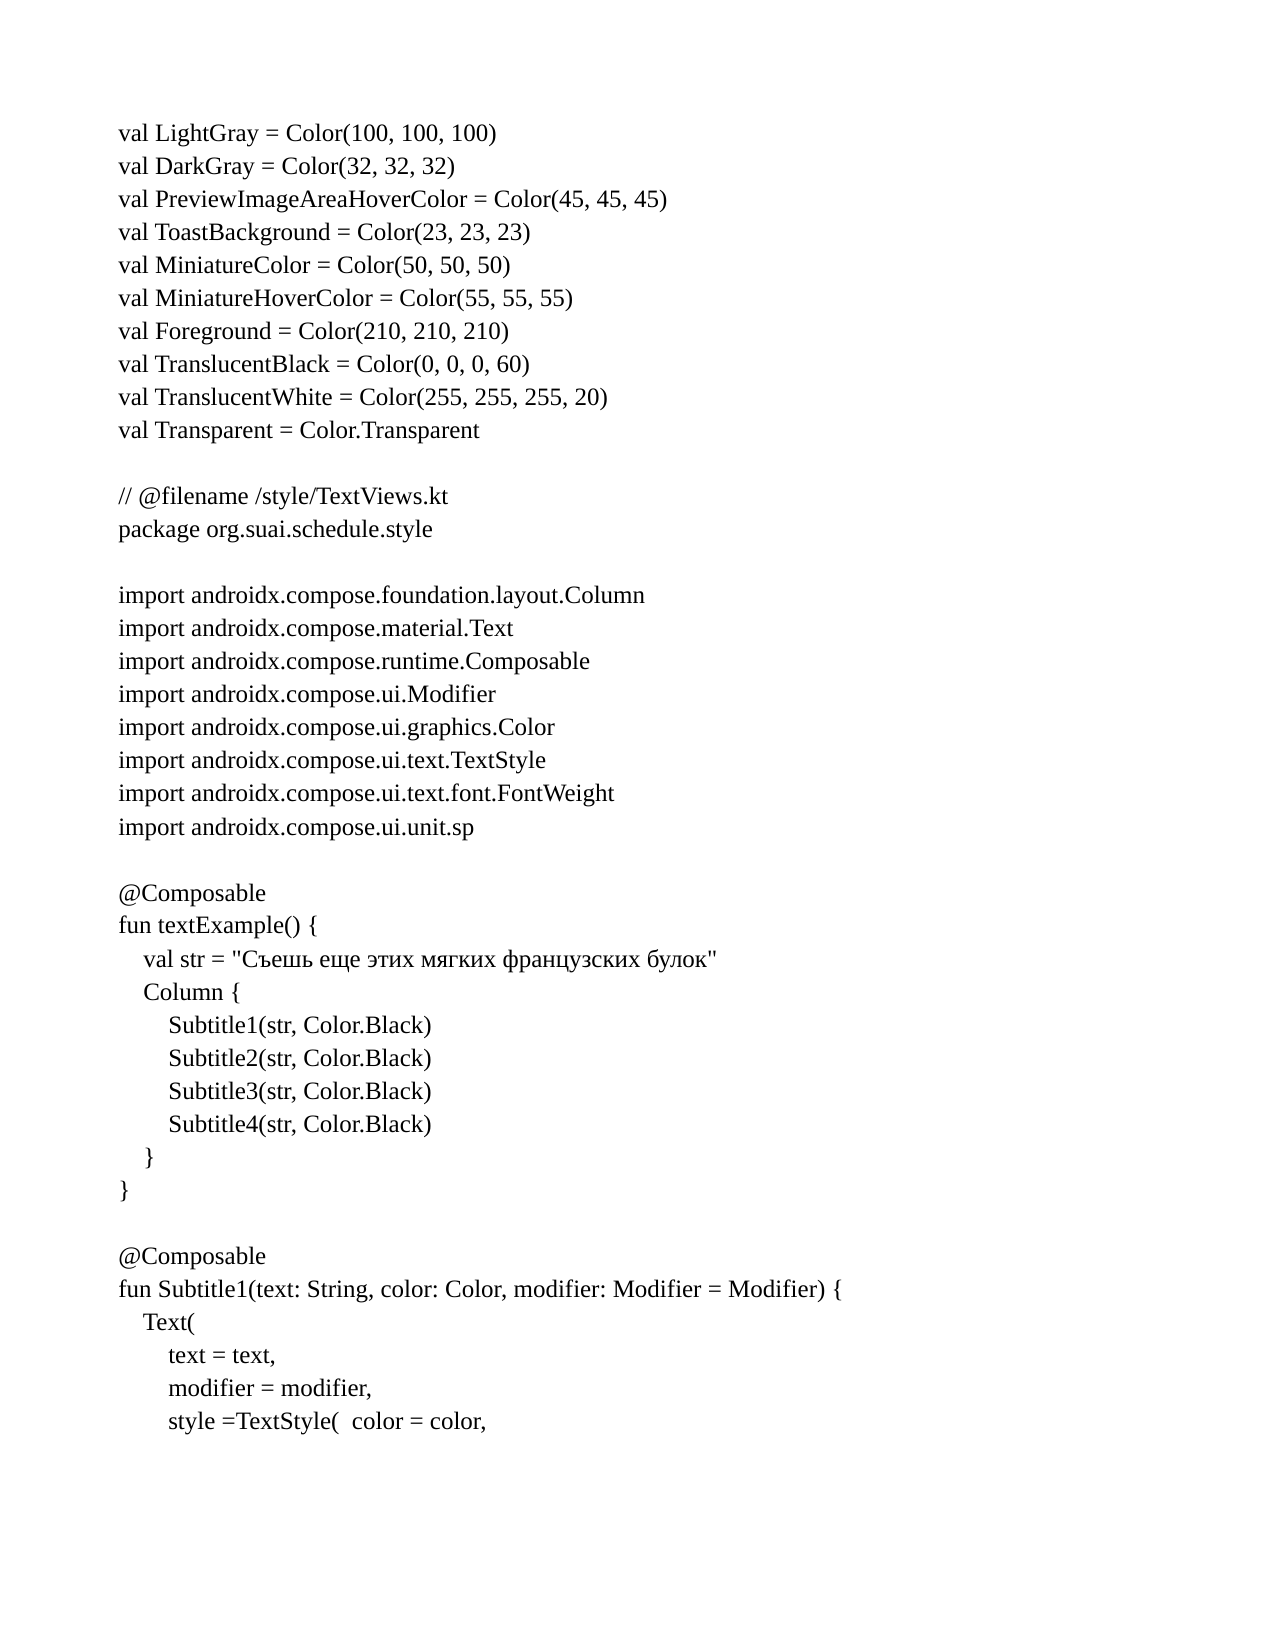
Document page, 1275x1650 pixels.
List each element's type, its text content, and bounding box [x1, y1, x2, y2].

text val LightGray = Color(100, 100, 100) val DarkGray = Color(32, 32, 32) val PreviewImageAreaHoverColor = Color(45, 45, 45) val ToastBackground = Color(23, 23, 23) val MiniatureColor = Color(50, 50, 50) val MiniatureHoverColor = Color(55, 55, 55) val Foreground = Color(210, 210, 210) val TranslucentBlack = Color(0, 0, 0, 60) val TranslucentWhite = Color(255, 255, 255, 20) val Transparent = Color.Transparent // @filename /style/TextViews.kt package org.suai.schedule.style import androidx.compose.foundation.layout.Column import androidx.compose.material.Text import androidx.compose.runtime.Composable import androidx.compose.ui.Modifier import androidx.compose.ui.graphics.Color import androidx.compose.ui.text.TextStyle import androidx.compose.ui.text.font.FontWeight import androidx.compose.ui.unit.sp @Composable fun textExample() { val str = "Съешь еще этих мягких французских булок" Column { Subtitle1(str, Color.Black) Subtitle2(str, Color.Black) Subtitle3(str, Color.Black) Subtitle4(str, Color.Black) } } @Composable fun Subtitle1(text: String, color: Color, modifier: Modifier = Modifier) { Text( text = text, modifier = modifier, style =TextStyle( color = color, [118, 118, 1157, 1468]
